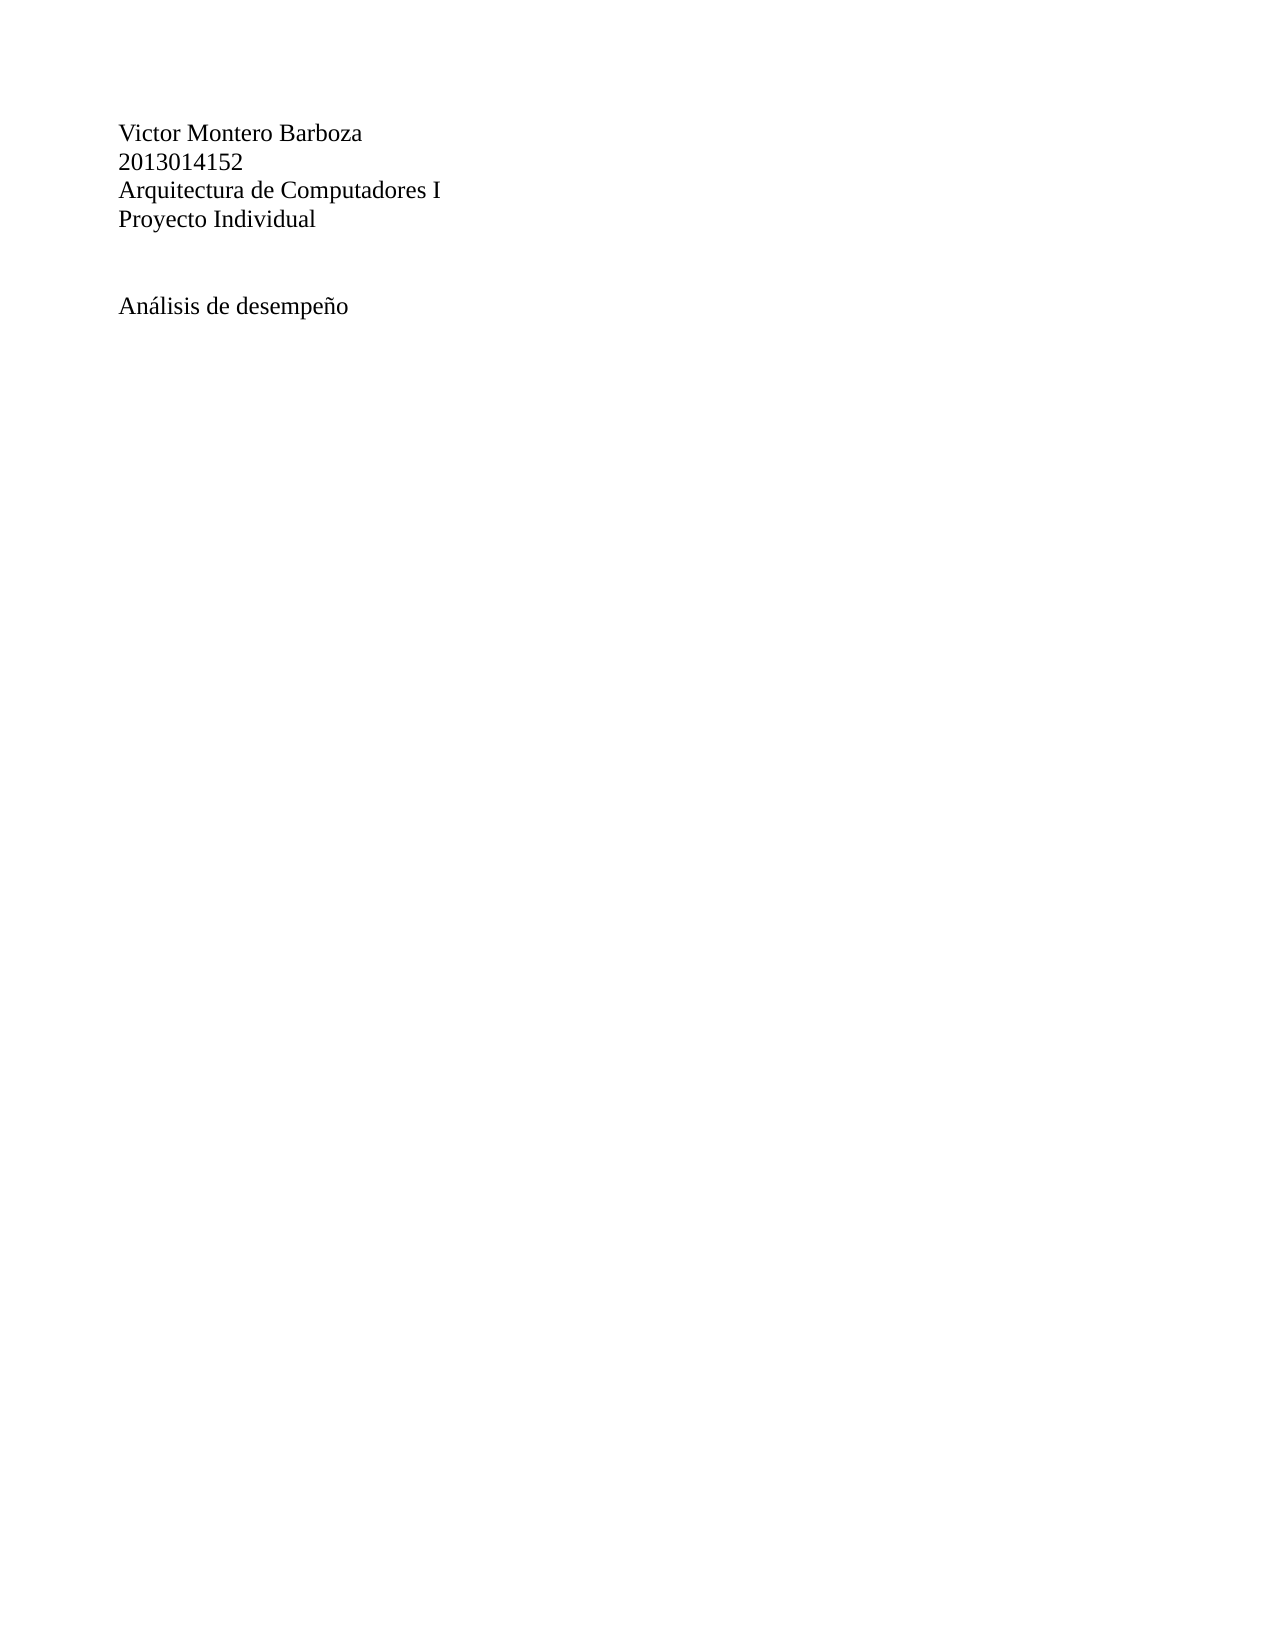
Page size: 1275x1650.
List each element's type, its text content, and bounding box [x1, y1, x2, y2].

text Análisis de desempeño [118, 291, 1157, 320]
